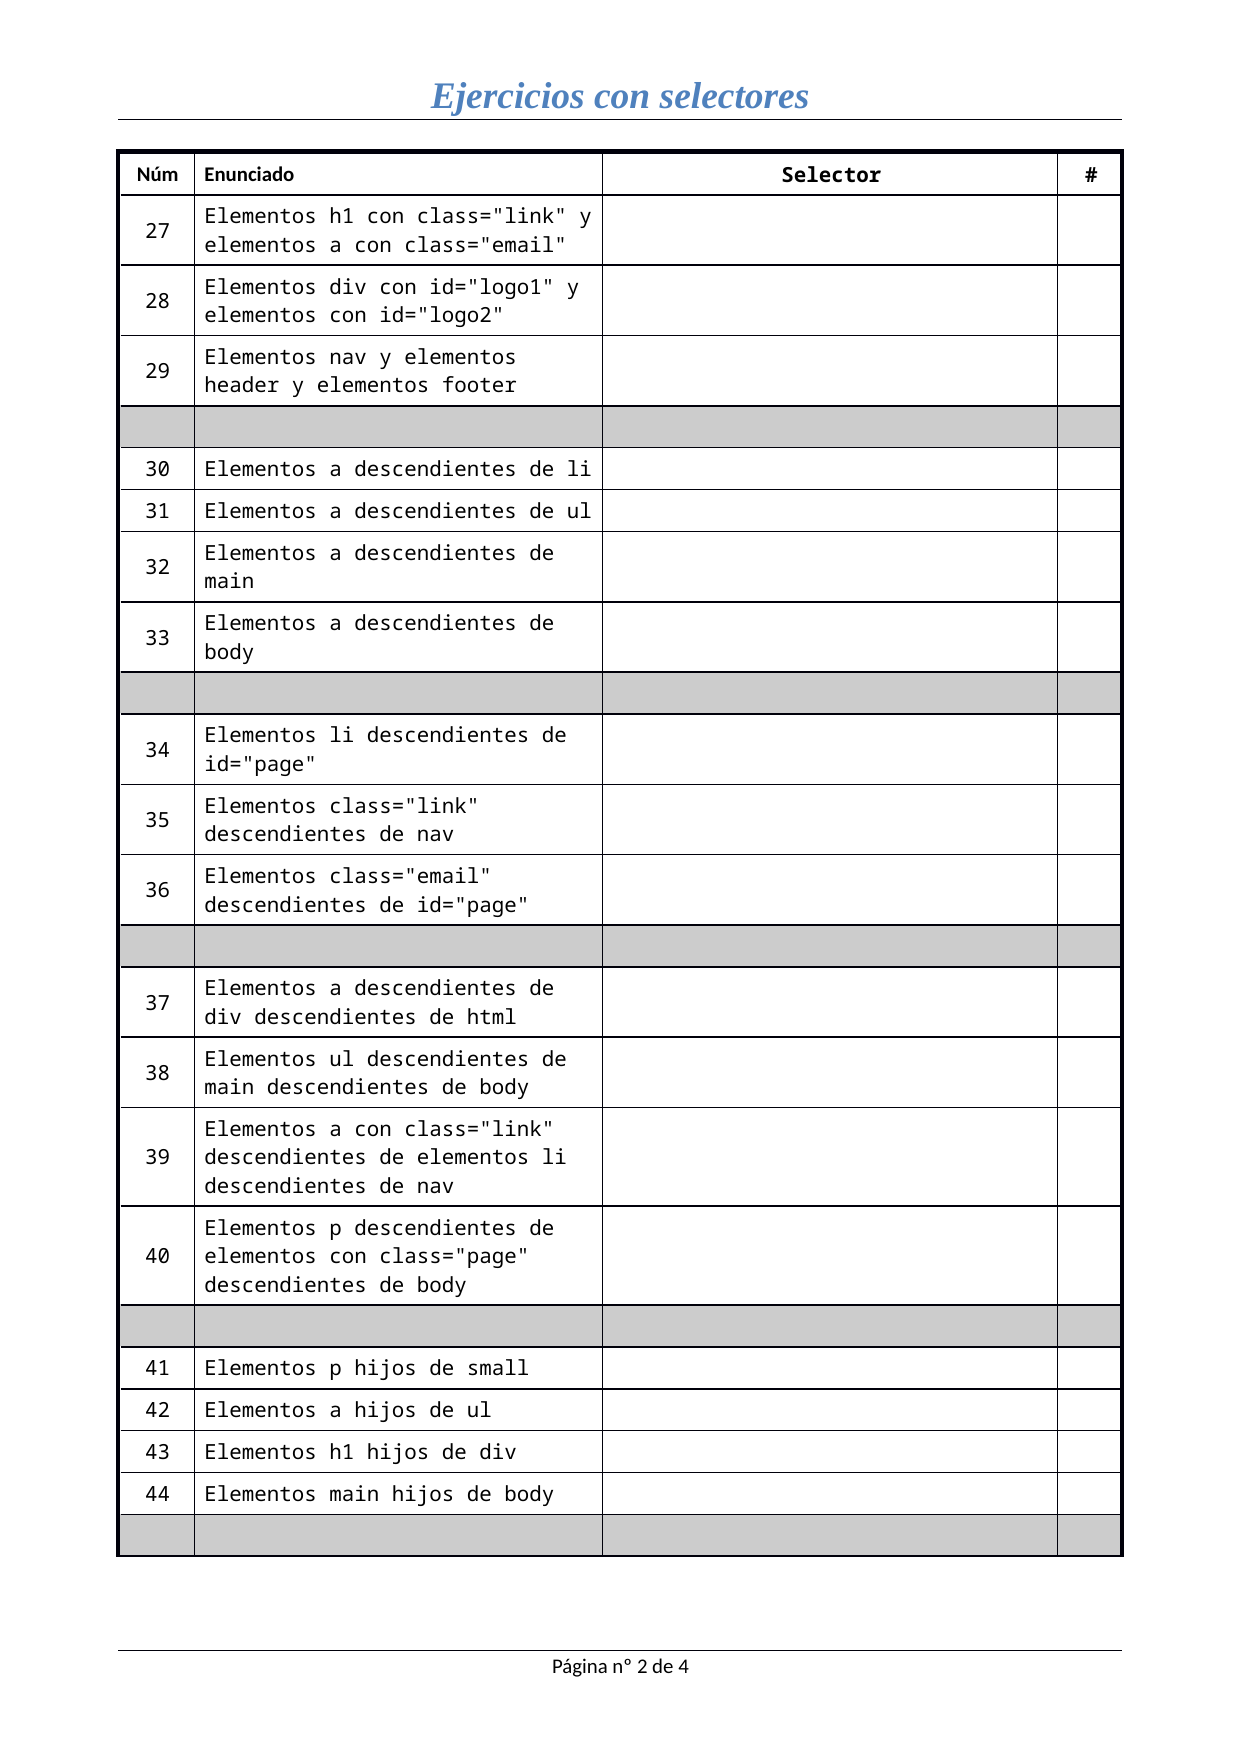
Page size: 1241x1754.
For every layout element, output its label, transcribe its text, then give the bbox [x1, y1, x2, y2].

table_cell [120, 406, 194, 447]
table_cell Elementos div con id="logo1" y elementos con id="logo2" [195, 266, 602, 335]
table_cell [603, 532, 1057, 601]
table_cell [1058, 336, 1120, 405]
table_cell Elementos nav y elementos header y elementos footer [195, 336, 602, 405]
table_cell Elementos a descendientes de body [195, 603, 602, 671]
table_cell [120, 925, 194, 966]
table_cell [1058, 196, 1120, 264]
table_cell Elementos main hijos de body [195, 1473, 602, 1513]
table_cell [603, 926, 1057, 966]
table_cell [1058, 1473, 1120, 1513]
table_cell Elementos a descendientes de ul [195, 490, 602, 531]
table_cell [603, 1207, 1057, 1304]
table_cell 37 [120, 967, 194, 1036]
table_cell [1058, 1348, 1120, 1388]
table_cell [1058, 1515, 1120, 1555]
table_cell [603, 1108, 1057, 1205]
table_cell [1058, 490, 1120, 531]
table_cell [1058, 407, 1120, 447]
table_cell Elementos a descendientes de div descendientes de html [195, 968, 602, 1036]
table_cell [195, 1515, 602, 1555]
table_cell [195, 926, 602, 966]
table_cell [603, 1306, 1057, 1346]
table_cell [1058, 968, 1120, 1036]
table_cell [120, 1305, 194, 1346]
table_cell [1058, 448, 1120, 489]
table_cell [603, 266, 1057, 335]
table_cell [120, 672, 194, 713]
table_cell 39 [120, 1108, 194, 1205]
table_cell [1058, 855, 1120, 924]
table_cell [603, 603, 1057, 671]
table_cell [1058, 1306, 1120, 1346]
table_cell 42 [120, 1389, 194, 1430]
table_cell [195, 407, 602, 447]
table_cell [603, 785, 1057, 854]
table_cell Elementos a descendientes de li [195, 448, 602, 489]
table_cell 44 [120, 1473, 194, 1513]
table_cell 38 [120, 1037, 194, 1107]
table_header Enunciado [195, 154, 602, 194]
table_cell Elementos li descendientes de id="page" [195, 715, 602, 783]
table_cell 36 [120, 855, 194, 924]
table_cell Elementos class="link" descendientes de nav [195, 785, 602, 854]
table_cell 32 [120, 532, 194, 601]
table_cell [603, 1348, 1057, 1388]
table_cell [603, 715, 1057, 783]
table_cell [1058, 715, 1120, 783]
table_header Selector [603, 154, 1057, 194]
table_cell [1058, 1390, 1120, 1430]
table_cell Elementos a con class="link" descendientes de elementos li descendientes de nav [195, 1108, 602, 1205]
table_cell [1058, 1108, 1120, 1205]
table_cell [1058, 603, 1120, 671]
table_cell 31 [120, 490, 194, 531]
table_cell 28 [120, 265, 194, 335]
table_header Núm [120, 154, 194, 194]
table_cell [195, 1306, 602, 1346]
table_cell 34 [120, 714, 194, 783]
table_cell [1058, 1038, 1120, 1107]
table_cell [603, 490, 1057, 531]
table_cell 43 [120, 1431, 194, 1472]
table_cell [1058, 1207, 1120, 1304]
table_cell [603, 196, 1057, 264]
table_cell [603, 1515, 1057, 1555]
table_cell [603, 1038, 1057, 1107]
table_cell [1058, 926, 1120, 966]
table_cell [603, 336, 1057, 405]
table_cell Elementos a descendientes de main [195, 532, 602, 601]
table_cell Elementos h1 con class="link" y elementos a con class="email" [195, 196, 602, 264]
table_cell 40 [120, 1206, 194, 1304]
table_cell [1058, 266, 1120, 335]
table_cell 35 [120, 785, 194, 854]
table_cell [603, 673, 1057, 713]
table_cell [603, 407, 1057, 447]
table_cell [1058, 532, 1120, 601]
table_cell [120, 1515, 194, 1555]
table_cell [603, 855, 1057, 924]
table_cell [195, 673, 602, 713]
table_cell [1058, 673, 1120, 713]
table_cell [603, 448, 1057, 489]
table_cell 29 [120, 336, 194, 405]
table_cell [1058, 1431, 1120, 1472]
table_cell [603, 1390, 1057, 1430]
table_cell 30 [120, 448, 194, 489]
table_cell 41 [120, 1347, 194, 1388]
table_cell [603, 968, 1057, 1036]
table_cell Elementos a hijos de ul [195, 1390, 602, 1430]
table_cell 33 [120, 602, 194, 671]
table_cell Elementos h1 hijos de div [195, 1431, 602, 1472]
table_cell Elementos p hijos de small [195, 1348, 602, 1388]
table_cell Elementos p descendientes de elementos con class="page" descendientes de body [195, 1207, 602, 1304]
table_cell [1058, 785, 1120, 854]
table_header # [1058, 154, 1120, 194]
table_cell Elementos class="email" descendientes de id="page" [195, 855, 602, 924]
table_cell 27 [120, 195, 194, 264]
table_cell Elementos ul descendientes de main descendientes de body [195, 1038, 602, 1107]
table_cell [603, 1431, 1057, 1472]
table_cell [603, 1473, 1057, 1513]
